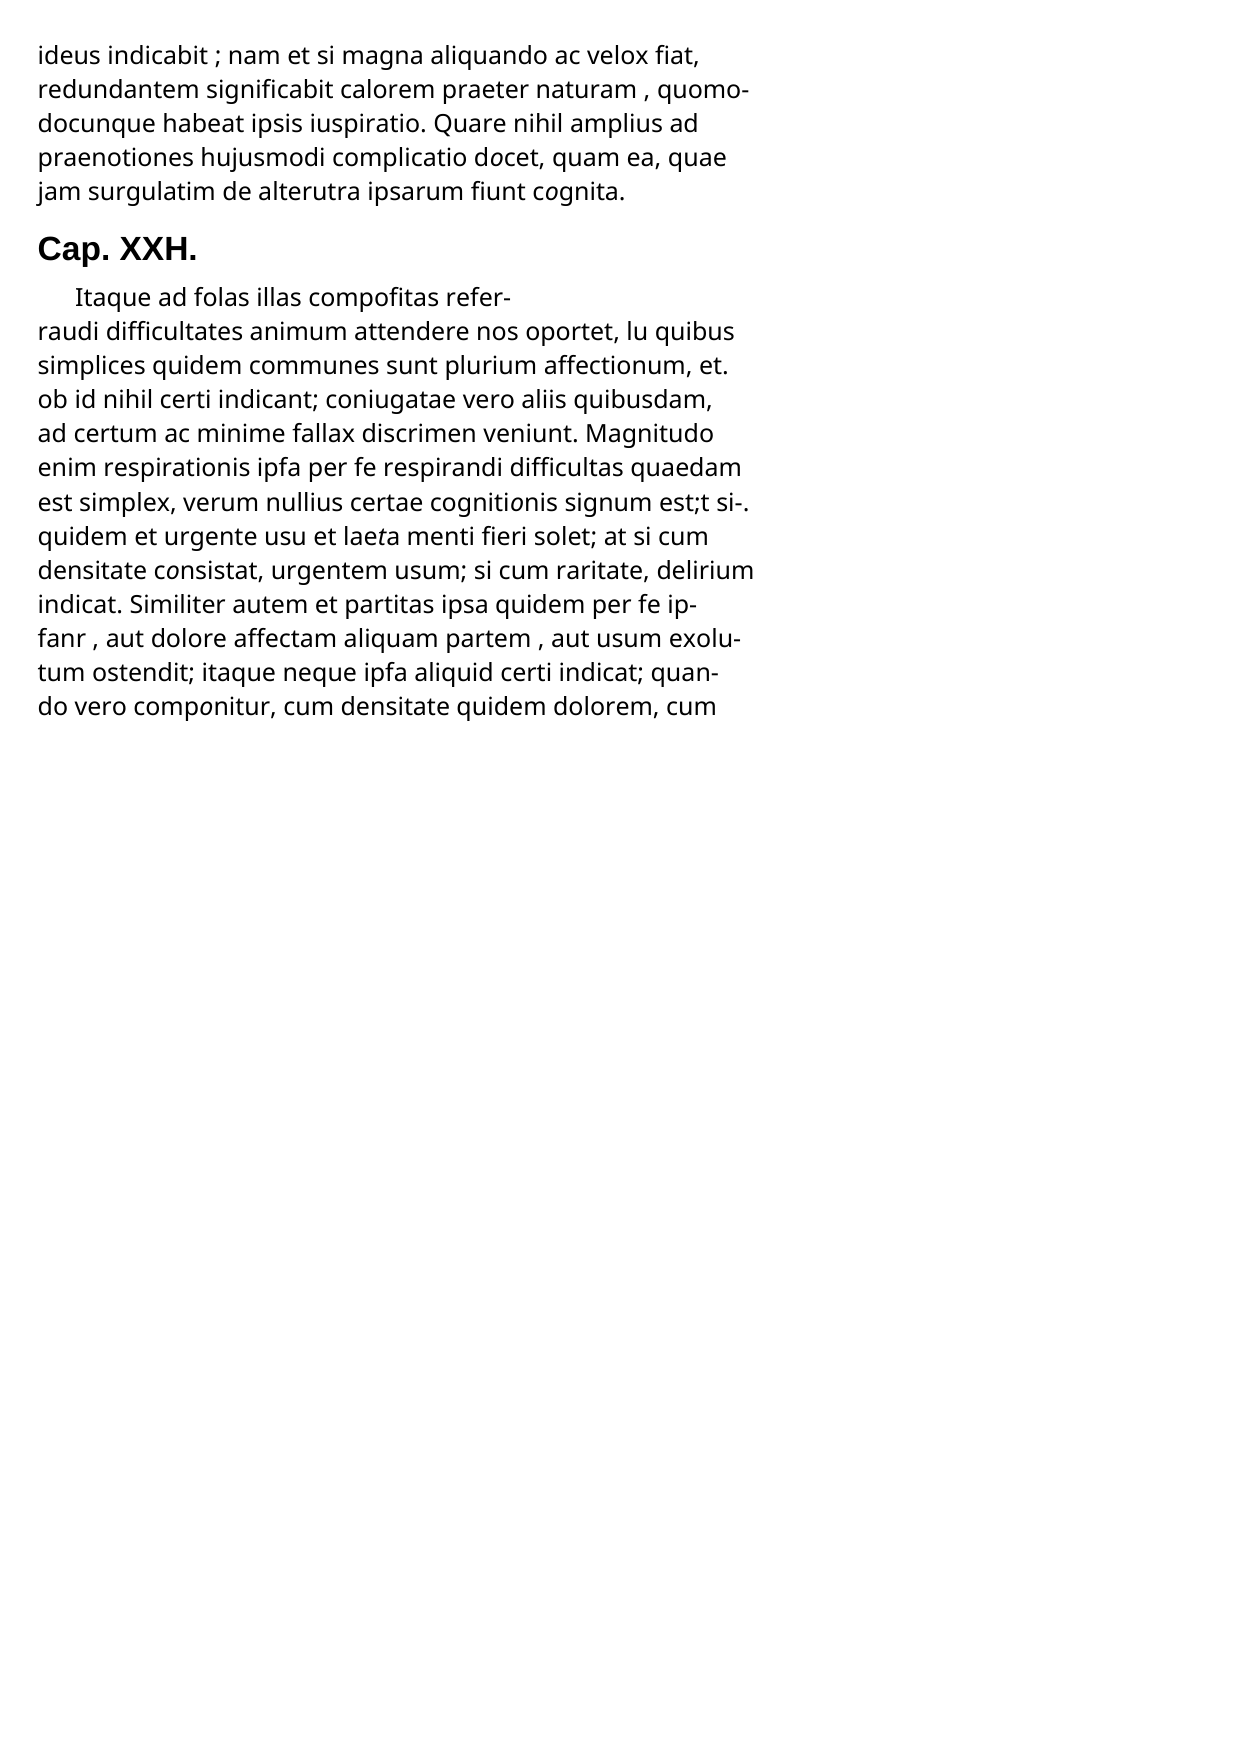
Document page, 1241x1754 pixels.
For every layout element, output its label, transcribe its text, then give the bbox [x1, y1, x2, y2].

text ideus indicabit ; nam et si magna aliquando ac velox fiat, redundantem significabit calorem praeter naturam , quomo- docunque habeat ipsis iuspiratio. Quare nihil amplius ad praenotiones hujusmodi complicatio docet, quam ea, quae jam surgulatim de alterutra ipsarum fiunt cognita. [37, 37, 1203, 208]
subtitle Cap. XXH. [37, 229, 1203, 267]
text Itaque ad folas illas compofitas refer- raudi difficultates animum attendere nos oportet, lu quibus simplices quidem communes sunt plurium affectionum, et. ob id nihil certi indicant; coniugatae vero aliis quibusdam, ad certum ac minime fallax discrimen veniunt. Magnitudo enim respirationis ipfa per fe respirandi difficultas quaedam est simplex, verum nullius certae cognitionis signum est;t si-. quidem et urgente usu et laeta menti fieri solet; at si cum densitate consistat, urgentem usum; si cum raritate, delirium indicat. Similiter autem et partitas ipsa quidem per fe ip- fanr , aut dolore affectam aliquam partem , aut usum exolu- tum ostendit; itaque neque ipfa aliquid certi indicat; quan- do vero componitur, cum densitate quidem dolorem, cum [37, 280, 1203, 723]
